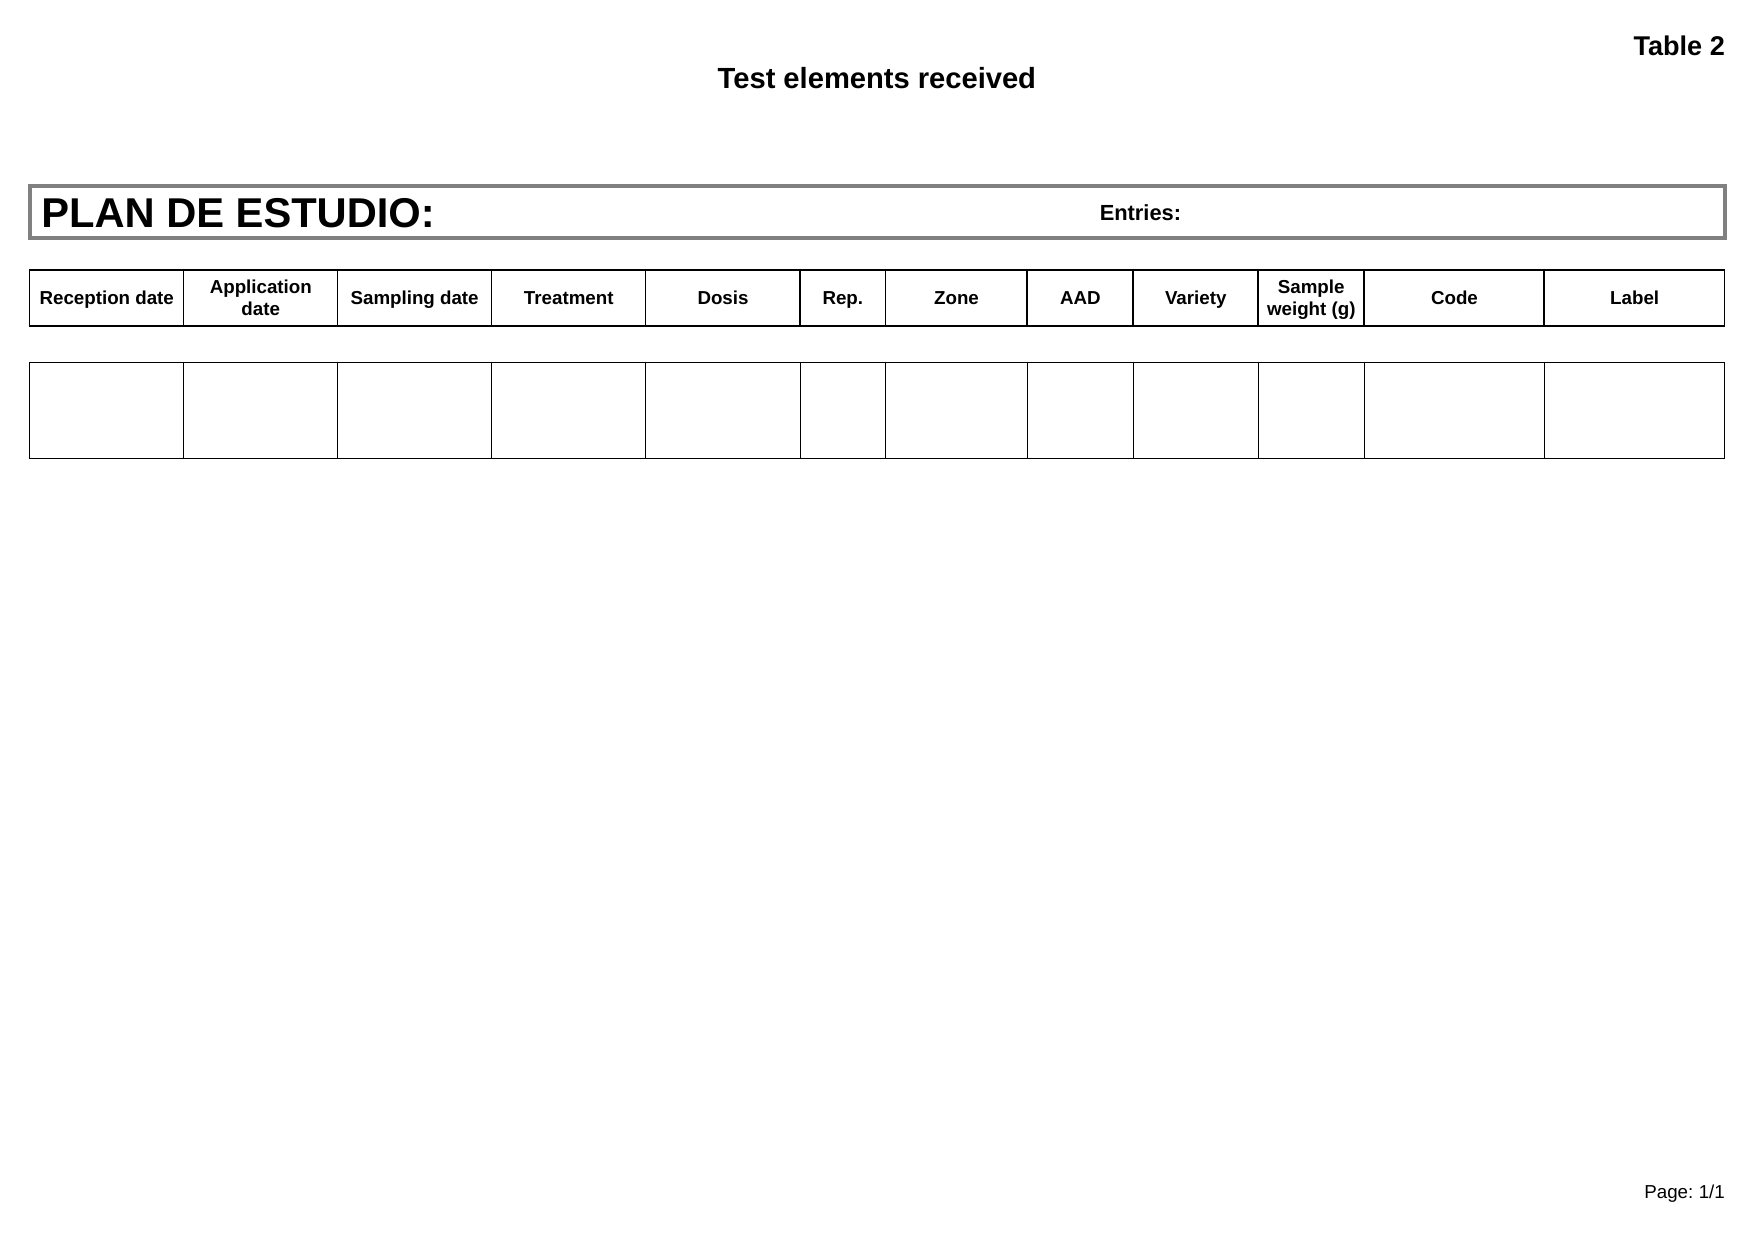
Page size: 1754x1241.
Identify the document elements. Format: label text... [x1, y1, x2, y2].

table_header Sampling date [338, 271, 491, 325]
table_header Dosis [646, 271, 799, 325]
table_cell <format_date(fraction['sampling_date'], user.language) if fraction['sampling_date'] else ''> [338, 363, 491, 458]
table_cell <fraction['after_application_days']> [1028, 363, 1133, 458]
table_header Entries: [909, 188, 1181, 236]
table_cell <fraction['dosis']> [646, 363, 800, 458]
table_cell <fraction['treatment']> [492, 363, 645, 458]
table_cell <fraction['sample_weight']> [1259, 363, 1364, 458]
table_header Variety [1134, 271, 1257, 325]
table_cell <format_date(fraction['application_date'], user.language) if fraction['application_date'] else ''> [184, 363, 337, 458]
table_cell <fraction['zone']> [886, 363, 1027, 458]
table_cell <fraction['number']> [1365, 363, 1544, 458]
table_header Rep. [801, 271, 885, 325]
table_header Sample weight (g) [1259, 271, 1363, 325]
table_cell <for each="fraction in objects"> [30, 327, 1724, 362]
table_cell <format_date(fraction['reception_date'], user.language) if fraction['reception_date'] else ''> [30, 363, 183, 458]
table_header <entries> [1181, 188, 1723, 236]
table_header Treatment [492, 271, 645, 325]
table_header PLAN DE ESTUDIO: <code> [32, 188, 909, 236]
table_header Zone [886, 271, 1026, 325]
table_header Code [1365, 271, 1543, 325]
table_header Application date [184, 271, 337, 325]
table_header AAD [1028, 271, 1132, 325]
table_cell <fraction['label']> [1545, 363, 1724, 458]
table_header Reception date [30, 271, 183, 325]
table_cell <fraction['glp_repetitions']> [801, 363, 885, 458]
table_cell <fraction['variety']> [1134, 363, 1258, 458]
table_header Label [1545, 271, 1724, 325]
table_cell </for> [30, 459, 1724, 494]
